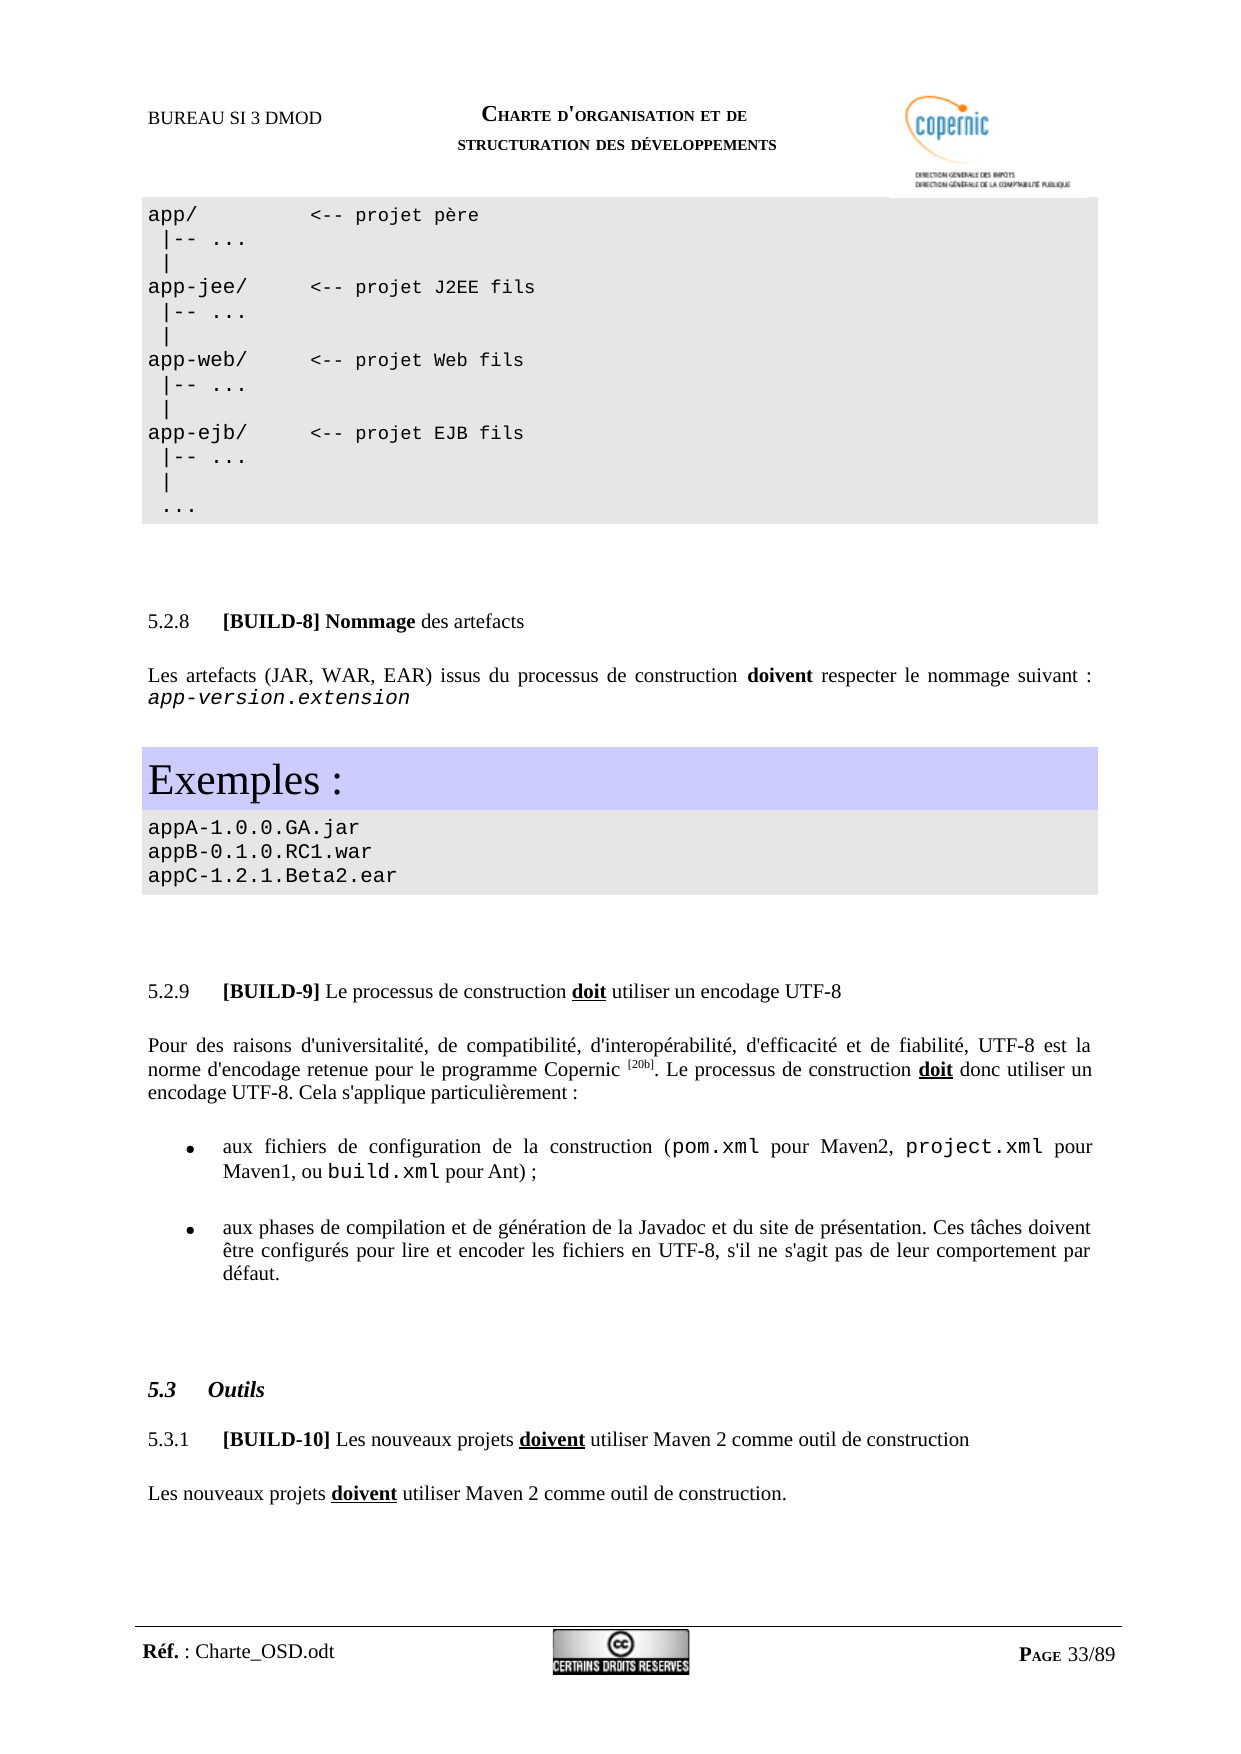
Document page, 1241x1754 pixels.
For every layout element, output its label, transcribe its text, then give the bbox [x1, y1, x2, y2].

table_header Exemples : [142, 747, 1098, 810]
subtitle [BUILD-9] Le processus de construction doit utiliser un encodage UTF-8 [148, 980, 1092, 1003]
table_cell appA-1.0.0.GA.jar appB-0.1.0.RC1.war appC-1.2.1.Beta2.ear [142, 810, 1098, 895]
text Pour des raisons d'universitalité, de compatibilité, d'interopérabilité, d'efficacité et de fiabilité, UTF-8 est la norme d'encodage retenue pour le programme Copernic [20b]. Le processus de construction doit donc utiliser un encodage UTF-8. Cela s'applique particulièrement : [148, 1034, 1092, 1104]
picture [890, 84, 1087, 198]
list aux phases de compilation et de génération de la Javadoc et du site de présentation. Ces tâches doivent être configurés pour lire et encoder les fichiers en UTF-8, s'il ne s'agit pas de leur comportement par défaut. [185, 1216, 1092, 1285]
subtitle [BUILD-8] Nommage des artefacts [148, 609, 1092, 633]
list aux fichiers de configuration de la construction (pom.xml pour Maven2, project.xml pour Maven1, ou build.xml pour Ant) ; [185, 1135, 1092, 1184]
text Les artefacts (JAR, WAR, EAR) issus du processus de construction doivent respecter le nommage suivant : app-version.extension [148, 664, 1092, 711]
subtitle [BUILD-10] Les nouveaux projets doivent utiliser Maven 2 comme outil de construction [148, 1427, 1092, 1451]
table_cell app/ <-- projet père |-- ... | app-jee/ <-- projet J2EE fils |-- ... | app-web/ <-- projet Web fils |-- ... | app-ejb/ <-- projet EJB fils |-- ... | ... [142, 197, 1098, 524]
subtitle Outils [148, 1377, 1092, 1402]
picture [552, 1629, 690, 1675]
text Les nouveaux projets doivent utiliser Maven 2 comme outil de construction. [148, 1482, 1092, 1505]
